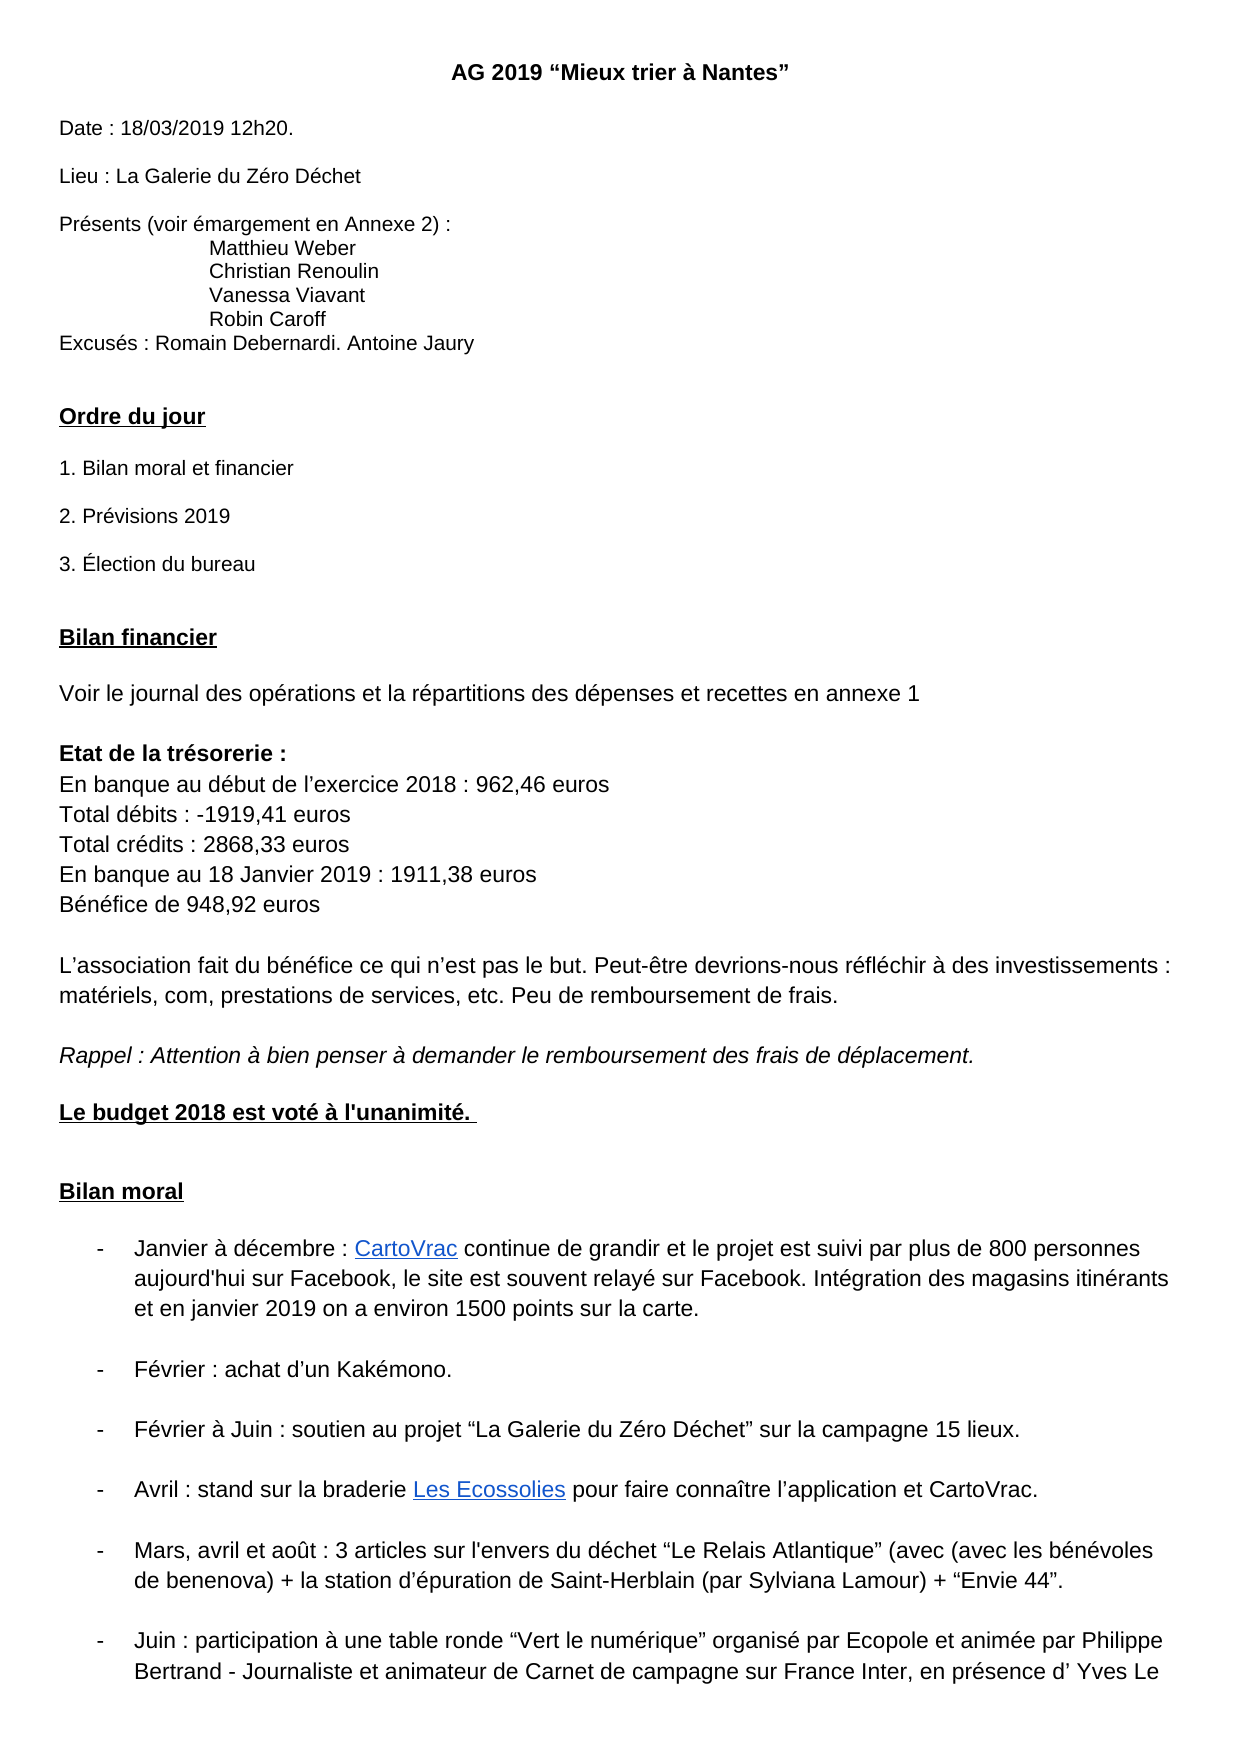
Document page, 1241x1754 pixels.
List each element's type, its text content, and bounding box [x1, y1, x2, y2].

text Total débits : -1919,41 euros [59, 801, 1181, 827]
text L’association fait du bénéfice ce qui n’est pas le but. Peut-être devrions-nous réfléchir à des investissements : matériels, com, prestations de services, etc. Peu de remboursement de frais. [59, 952, 1181, 1008]
list Mars, avril et août : 3 articles sur l'envers du déchet “Le Relais Atlantique” (avec (avec les bénévoles de benenova) + la station d’épuration de Saint-Herblain (par Sylviana Lamour) + “Envie 44”. [96, 1537, 1181, 1593]
text Rappel : Attention à bien penser à demander le remboursement des frais de déplacement. [59, 1042, 1181, 1069]
text Date : 18/03/2019 12h20. [59, 116, 1181, 139]
text Voir le journal des opérations et la répartitions des dépenses et recettes en annexe 1 [59, 680, 1181, 706]
text En banque au 18 Janvier 2019 : 1911,38 euros [59, 861, 1181, 888]
text Lieu : La Galerie du Zéro Déchet [59, 163, 1181, 187]
text Robin Caroff [134, 307, 1181, 331]
text Bilan moral [59, 1178, 1181, 1204]
text Etat de la trésorerie : [59, 740, 1181, 767]
text Excusés : Romain Debernardi. Antoine Jaury [59, 331, 1181, 355]
text Ordre du jour [59, 403, 1181, 429]
text Matthieu Weber [134, 235, 1181, 259]
text 3. Élection du bureau [59, 552, 1181, 576]
text Présents (voir émargement en Annexe 2) : [59, 211, 1181, 235]
text Vanessa Viavant [59, 283, 1181, 307]
text 1. Bilan moral et financier [59, 456, 1181, 480]
text AG 2019 “Mieux trier à Nantes” [59, 59, 1181, 85]
text En banque au début de l’exercice 2018 : 962,46 euros [59, 771, 1181, 797]
text Bilan financier [59, 623, 1181, 650]
list Janvier à décembre : CartoVrac continue de grandir et le projet est suivi par plus de 800 personnes aujourd'hui sur Facebook, le site est souvent relayé sur Facebook. Intégration des magasins itinérants et en janvier 2019 on a environ 1500 points sur la carte. [96, 1235, 1181, 1321]
text Le budget 2018 est voté à l'unanimité. [59, 1099, 1181, 1125]
text 2. Prévisions 2019 [59, 504, 1181, 528]
text Christian Renoulin [59, 259, 1181, 283]
text Bénéfice de 948,92 euros [59, 891, 1181, 918]
list Juin : participation à une table ronde “Vert le numérique” organisé par Ecopole et animée par Philippe Bertrand - Journaliste et animateur de Carnet de campagne sur France Inter, en présence d’ Yves Le [96, 1627, 1181, 1684]
text Total crédits : 2868,33 euros [59, 831, 1181, 857]
list Février à Juin : soutien au projet “La Galerie du Zéro Déchet” sur la campagne 15 lieux. [96, 1416, 1181, 1442]
list Avril : stand sur la braderie Les Ecossolies pour faire connaître l’application et CartoVrac. [96, 1476, 1181, 1503]
list Février : achat d’un Kakémono. [96, 1356, 1181, 1382]
